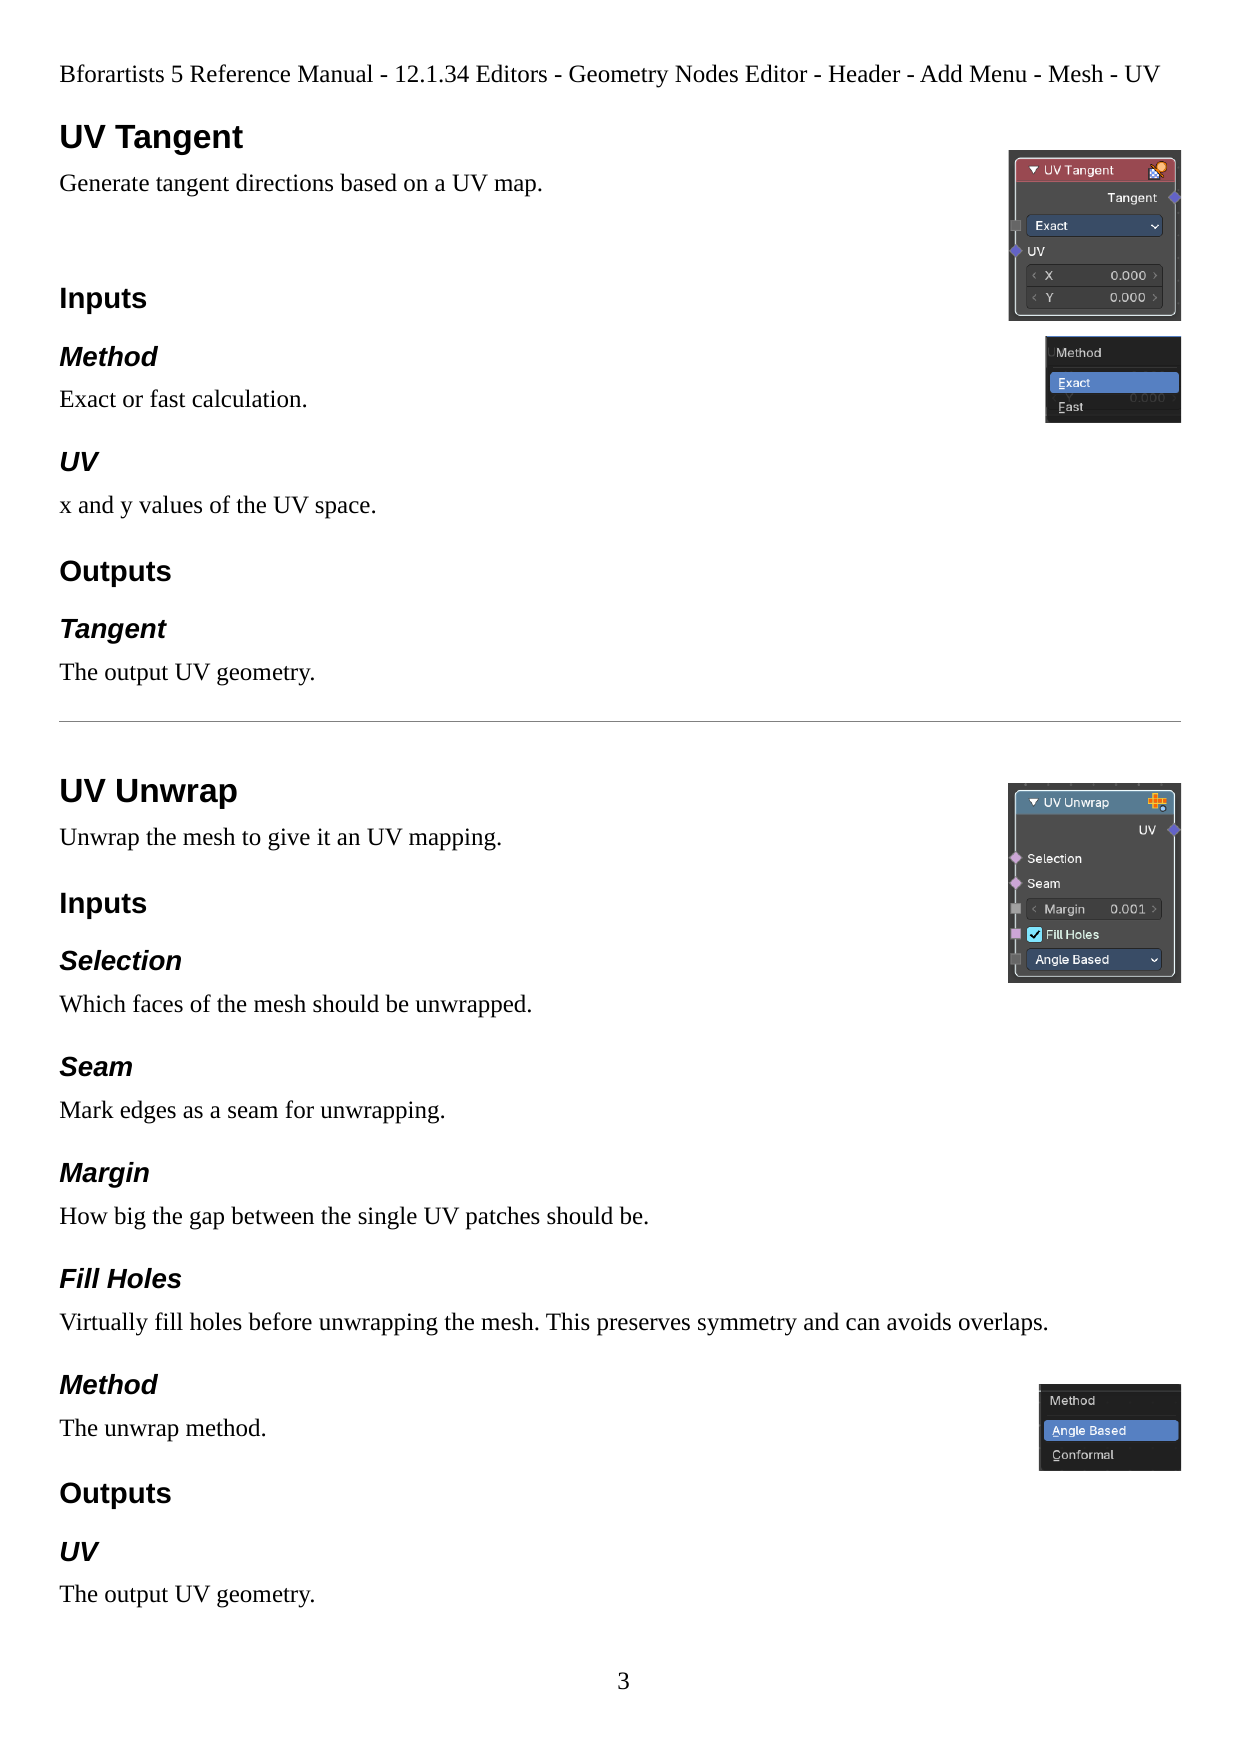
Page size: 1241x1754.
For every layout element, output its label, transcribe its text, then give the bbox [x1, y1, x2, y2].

subtitle UV Tangent [59, 117, 1181, 156]
subtitle UV [59, 1535, 1181, 1567]
text Generate tangent directions based on a UV map. [59, 168, 1008, 197]
picture [1038, 1384, 1182, 1471]
text How big the gap between the single UV patches should be. [59, 1201, 1181, 1229]
text Exact or fast calculation. [59, 384, 1045, 413]
text Mark edges as a seam for unwrapping. [59, 1095, 1181, 1124]
subtitle Seam [59, 1051, 1181, 1082]
subtitle Margin [59, 1156, 1181, 1188]
text Which faces of the mesh should be unwrapped. [59, 989, 1181, 1018]
text The output UV geometry. [59, 1579, 1181, 1608]
subtitle Method [59, 340, 1045, 372]
subtitle Fill Holes [59, 1262, 1181, 1294]
text The output UV geometry. [59, 657, 1181, 686]
subtitle Inputs [59, 281, 1008, 315]
text Unwrap the mesh to give it an UV mapping. [59, 822, 1008, 851]
subtitle UV [59, 446, 1181, 478]
subtitle Method [59, 1368, 1181, 1400]
subtitle Outputs [59, 554, 1181, 588]
subtitle Inputs [59, 886, 1008, 919]
subtitle Tangent [59, 613, 1181, 644]
picture [1008, 150, 1182, 321]
subtitle Selection [59, 944, 1008, 976]
picture [1045, 336, 1182, 423]
text The unwrap method. [59, 1413, 1038, 1441]
text x and y values of the UV space. [59, 490, 1181, 519]
picture [1008, 783, 1182, 983]
subtitle Outputs [59, 1476, 1181, 1510]
text Virtually fill holes before unwrapping the mesh. This preserves symmetry and can avoids overlaps. [59, 1307, 1181, 1336]
subtitle UV Unwrap [59, 771, 1181, 810]
